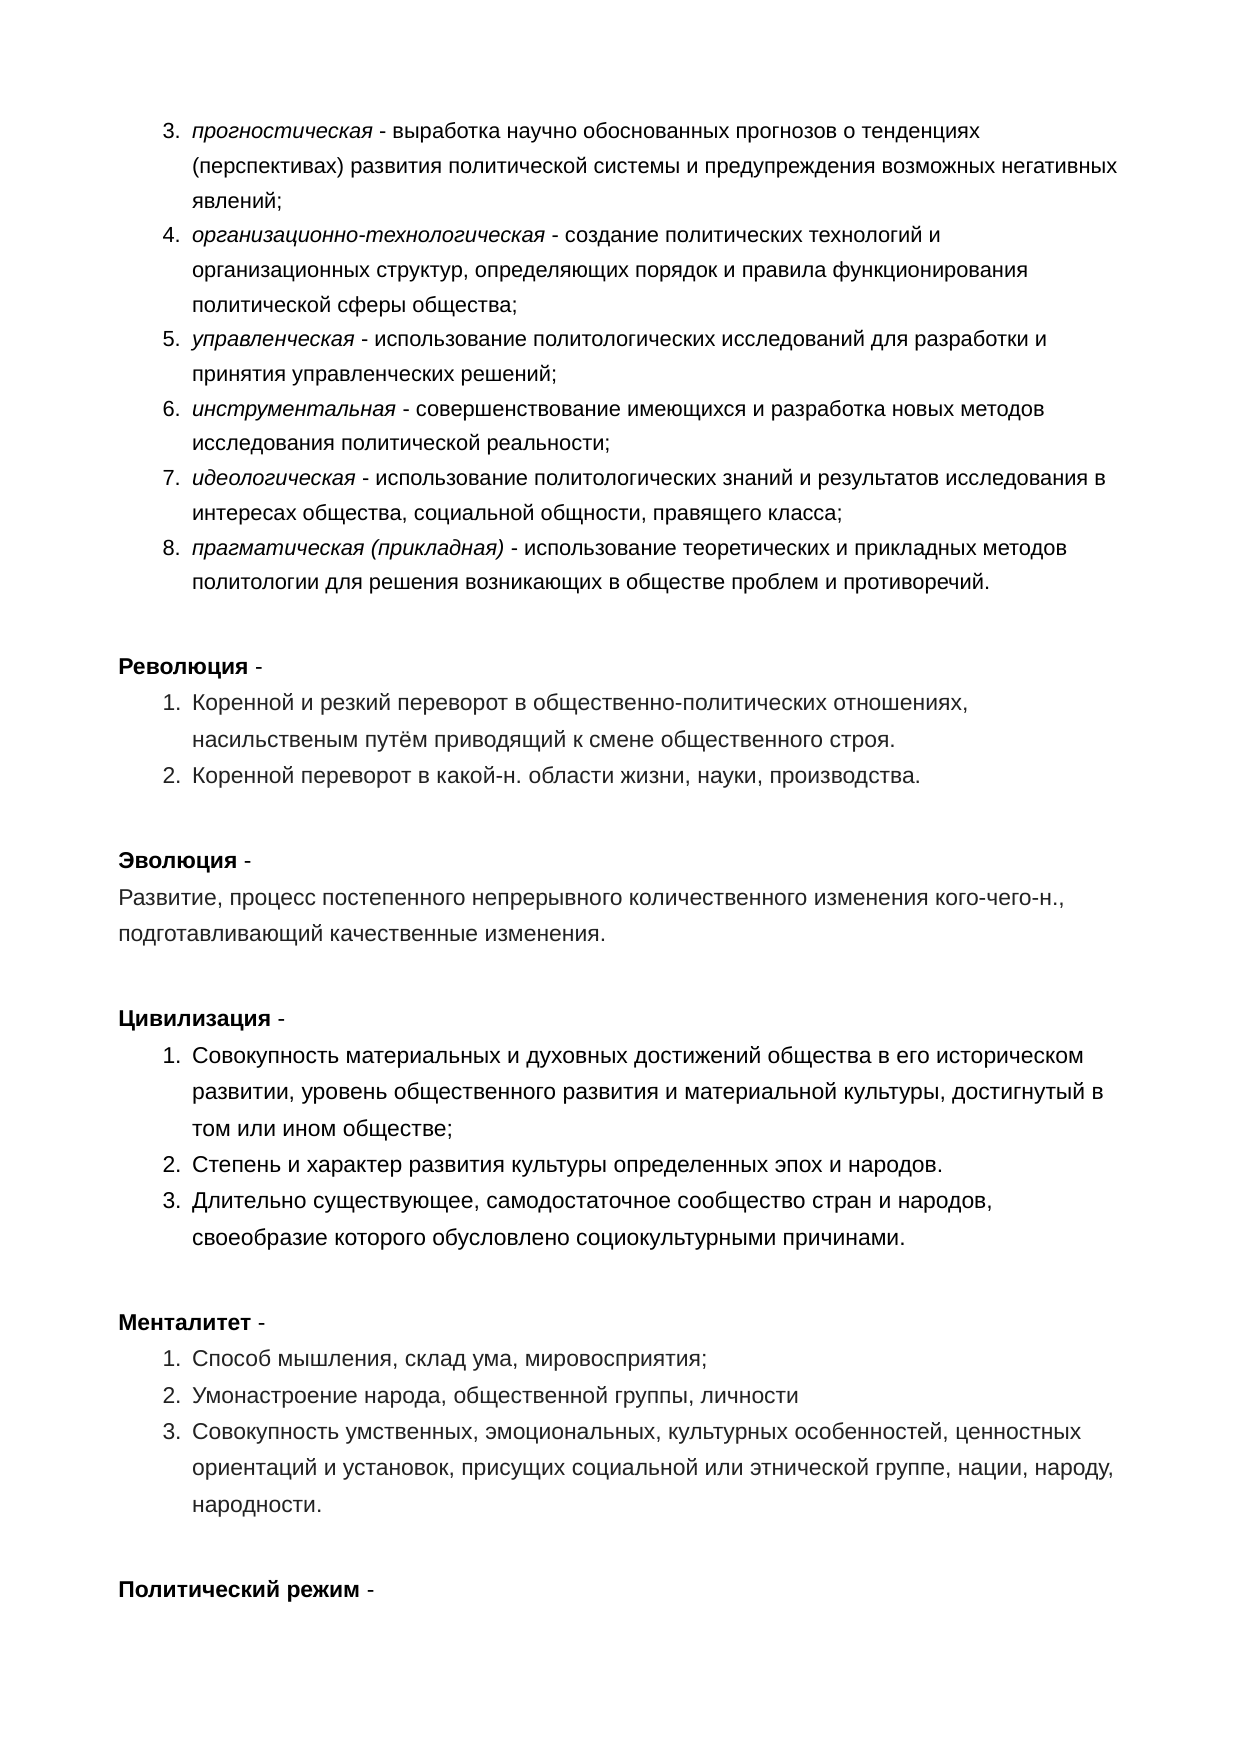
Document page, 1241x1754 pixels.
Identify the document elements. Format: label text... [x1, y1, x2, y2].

list Совокупность материальных и духовных достижений общества в его историческом развитии, уровень общественного развития и материальной культуры, достигнутый в том или ином обществе; [162, 1042, 1122, 1141]
text Менталитет - [118, 1309, 1122, 1335]
text Развитие, процесс постепенного непрерывного количественного изменения кого-чего-н., подготавливающий качественные изменения. [118, 884, 1122, 946]
list прагматическая (прикладная) - использование теоретических и прикладных методов политологии для решения возникающих в обществе проблем и противоречий. [162, 534, 1122, 594]
list Совокупность умственных, эмоциональных, культурных особенностей, ценностных ориентаций и установок, присущих социальной или этнической группе, нации, народу, народности. [162, 1418, 1122, 1517]
text Политический режим - [118, 1576, 1122, 1602]
list Длительно существующее, самодостаточное сообщество стран и народов, своеобразие которого обусловлено социокультурными причинами. [162, 1187, 1122, 1250]
list инструментальная - совершенствование имеющихся и разработка новых методов исследования политической реальности; [162, 396, 1122, 456]
text Эволюция - [118, 847, 1122, 874]
list организационно-технологическая - создание политических технологий и организационных структур, определяющих порядок и правила функционирования политической сферы общества; [162, 222, 1122, 317]
list Коренной и резкий переворот в общественно-политических отношениях, насильственым путём приводящий к смене общественного строя. [162, 689, 1122, 752]
list Степень и характер развития культуры определенных эпох и народов. [162, 1151, 1122, 1177]
list Умонастроение народа, общественной группы, личности [162, 1382, 1122, 1408]
list управленческая - использование политологических исследований для разработки и принятия управленческих решений; [162, 326, 1122, 386]
text Революция - [118, 653, 1122, 679]
list идеологическая - использование политологических знаний и результатов исследования в интересах общества, социальной общности, правящего класса; [162, 465, 1122, 525]
list Коренной переворот в какой-н. области жизни, науки, производства. [162, 762, 1122, 788]
list прогностическая - выработка научно обоснованных прогнозов о тенденциях (перспективах) развития политической системы и предупреждения возможных негативных явлений; [162, 118, 1122, 213]
text Цивилизация - [118, 1005, 1122, 1032]
list Способ мышления, склад ума, мировосприятия; [162, 1345, 1122, 1372]
